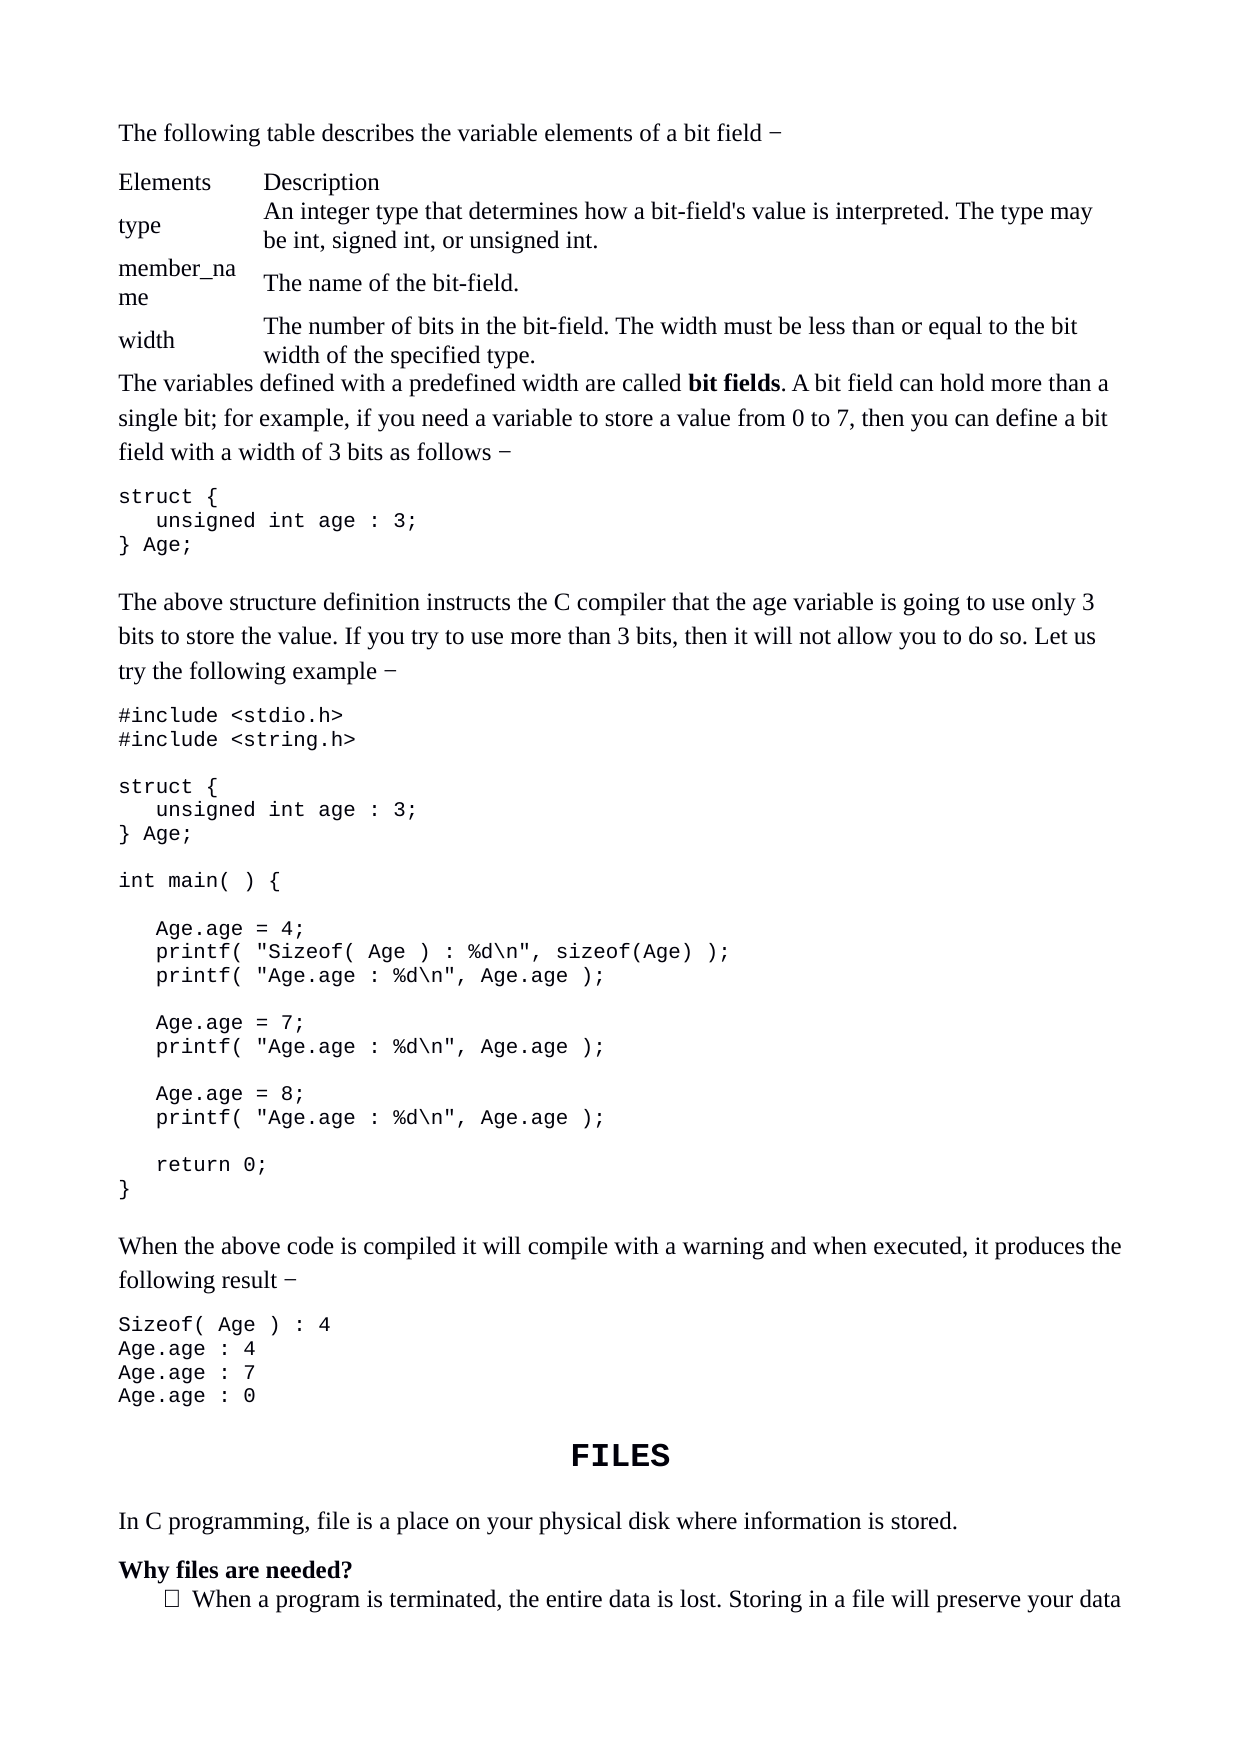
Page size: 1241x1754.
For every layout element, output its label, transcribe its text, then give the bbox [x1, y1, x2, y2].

text unsigned int age : 3; [118, 799, 1122, 823]
text Sizeof( Age ) : 4 [118, 1314, 1122, 1338]
text Age.age = 8; [118, 1083, 1122, 1107]
text int main( ) { [118, 870, 1122, 894]
text printf( "Age.age : %d\n", Age.age ); [118, 965, 1122, 989]
text The above structure definition instructs the C compiler that the age variable is going to use only 3 bits to store the value. If you try to use more than 3 bits, then it will not allow you to do so. Let us try the following example − [118, 587, 1122, 684]
table_header Description [252, 167, 263, 196]
text Age.age = 4; [118, 918, 1122, 941]
table_header Description [1099, 167, 1111, 196]
text struct { [118, 486, 1122, 510]
text } Age; [118, 534, 1122, 557]
table_cell The name of the bit-field. [252, 254, 1111, 311]
text Age.age : 4 [118, 1338, 1122, 1362]
table_cell member_name [241, 254, 252, 311]
text The variables defined with a predefined width are called bit fields. A bit field can hold more than a single bit; for example, if you need a variable to store a value from 0 to 7, then you can define a bit field with a width of 3 bits as follows − [118, 368, 1122, 466]
subtitle Why files are needed? [118, 1555, 1122, 1584]
text #include <string.h> [118, 728, 1122, 752]
text printf( "Age.age : %d\n", Age.age ); [118, 1036, 1122, 1059]
table_cell member_name [107, 254, 118, 311]
text #include <stdio.h> [118, 705, 1122, 728]
table_header Elements [107, 167, 118, 196]
text FILES [118, 1438, 1122, 1476]
text When the above code is compiled it will compile with a warning and when executed, it produces the following result − [118, 1231, 1122, 1294]
text } Age; [118, 823, 1122, 847]
table_header Elements [241, 167, 252, 196]
text Age.age : 0 [118, 1385, 1122, 1409]
text In C programming, file is a place on your physical disk where information is stored. [118, 1506, 1122, 1534]
text return 0; [118, 1154, 1122, 1178]
text unsigned int age : 3; [118, 510, 1122, 534]
text printf( "Age.age : %d\n", Age.age ); [118, 1107, 1122, 1131]
text } [118, 1178, 1122, 1201]
table_cell width [107, 311, 252, 368]
text struct { [118, 776, 1122, 799]
table_cell type [107, 196, 252, 253]
text Age.age : 7 [118, 1362, 1122, 1385]
text printf( "Sizeof( Age ) : %d\n", sizeof(Age) ); [118, 941, 1122, 965]
text The following table describes the variable elements of a bit field − [118, 118, 1122, 147]
list When a program is terminated, the entire data is lost. Storing in a file will preserve your data [162, 1584, 1122, 1612]
text Age.age = 7; [118, 1012, 1122, 1036]
